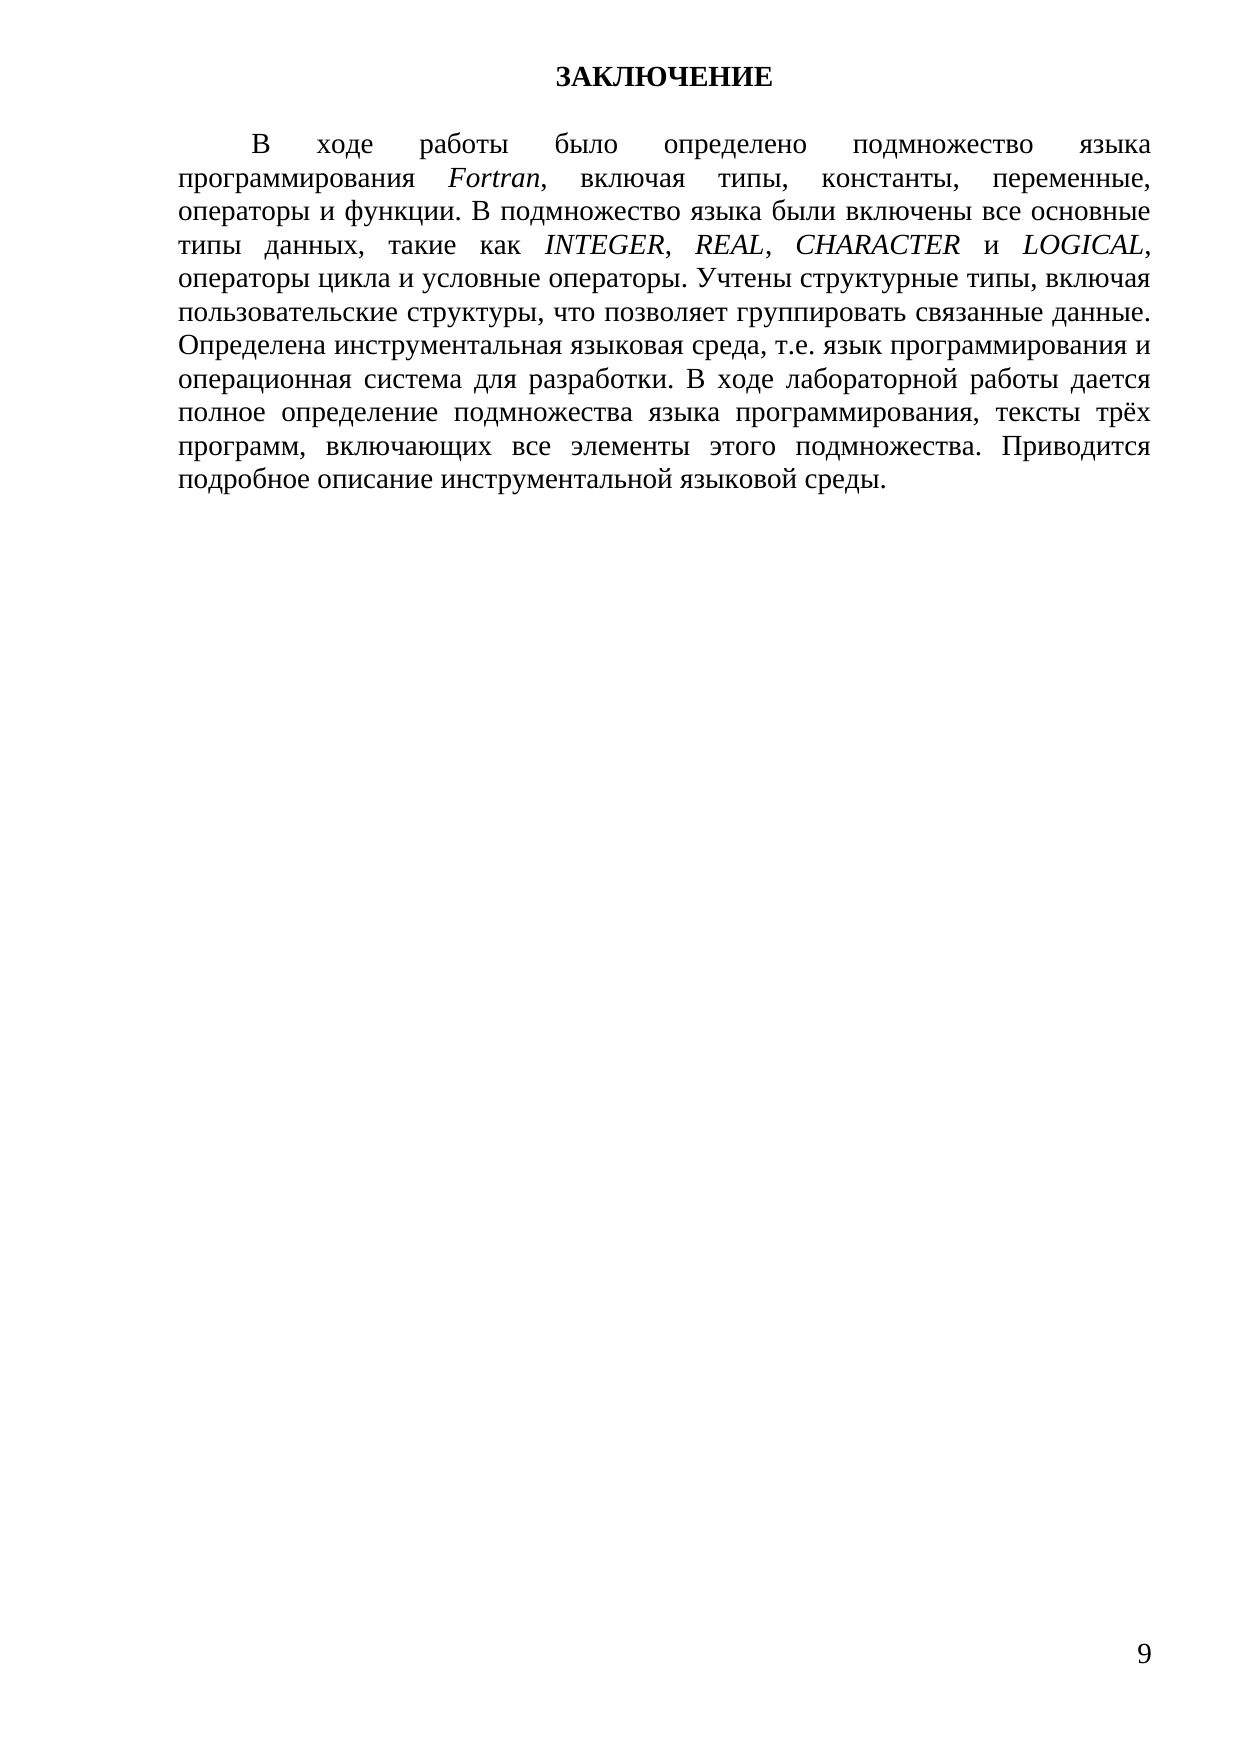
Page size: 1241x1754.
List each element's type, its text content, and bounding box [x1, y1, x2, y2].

text В ходе работы было определено подмножество языка программирования Fortran, включая типы, константы, переменные, операторы и функции. В подмножество языка были включены все основные типы данных, такие как INTEGER, REAL, CHARACTER и LOGICAL, операторы цикла и условные операторы. Учтены структурные типы, включая пользовательские структуры, что позволяет группировать связанные данные. Определена инструментальная языковая среда, т.е. язык программирования и операционная система для разработки. В ходе лабораторной работы дается полное определение подмножества языка программирования, тексты трёх программ, включающих все элементы этого подмножества. Приводится подробное описание инструментальной языковой среды. [178, 126, 1152, 495]
subtitle ЗАКЛЮЧЕНИЕ [177, 59, 1152, 93]
